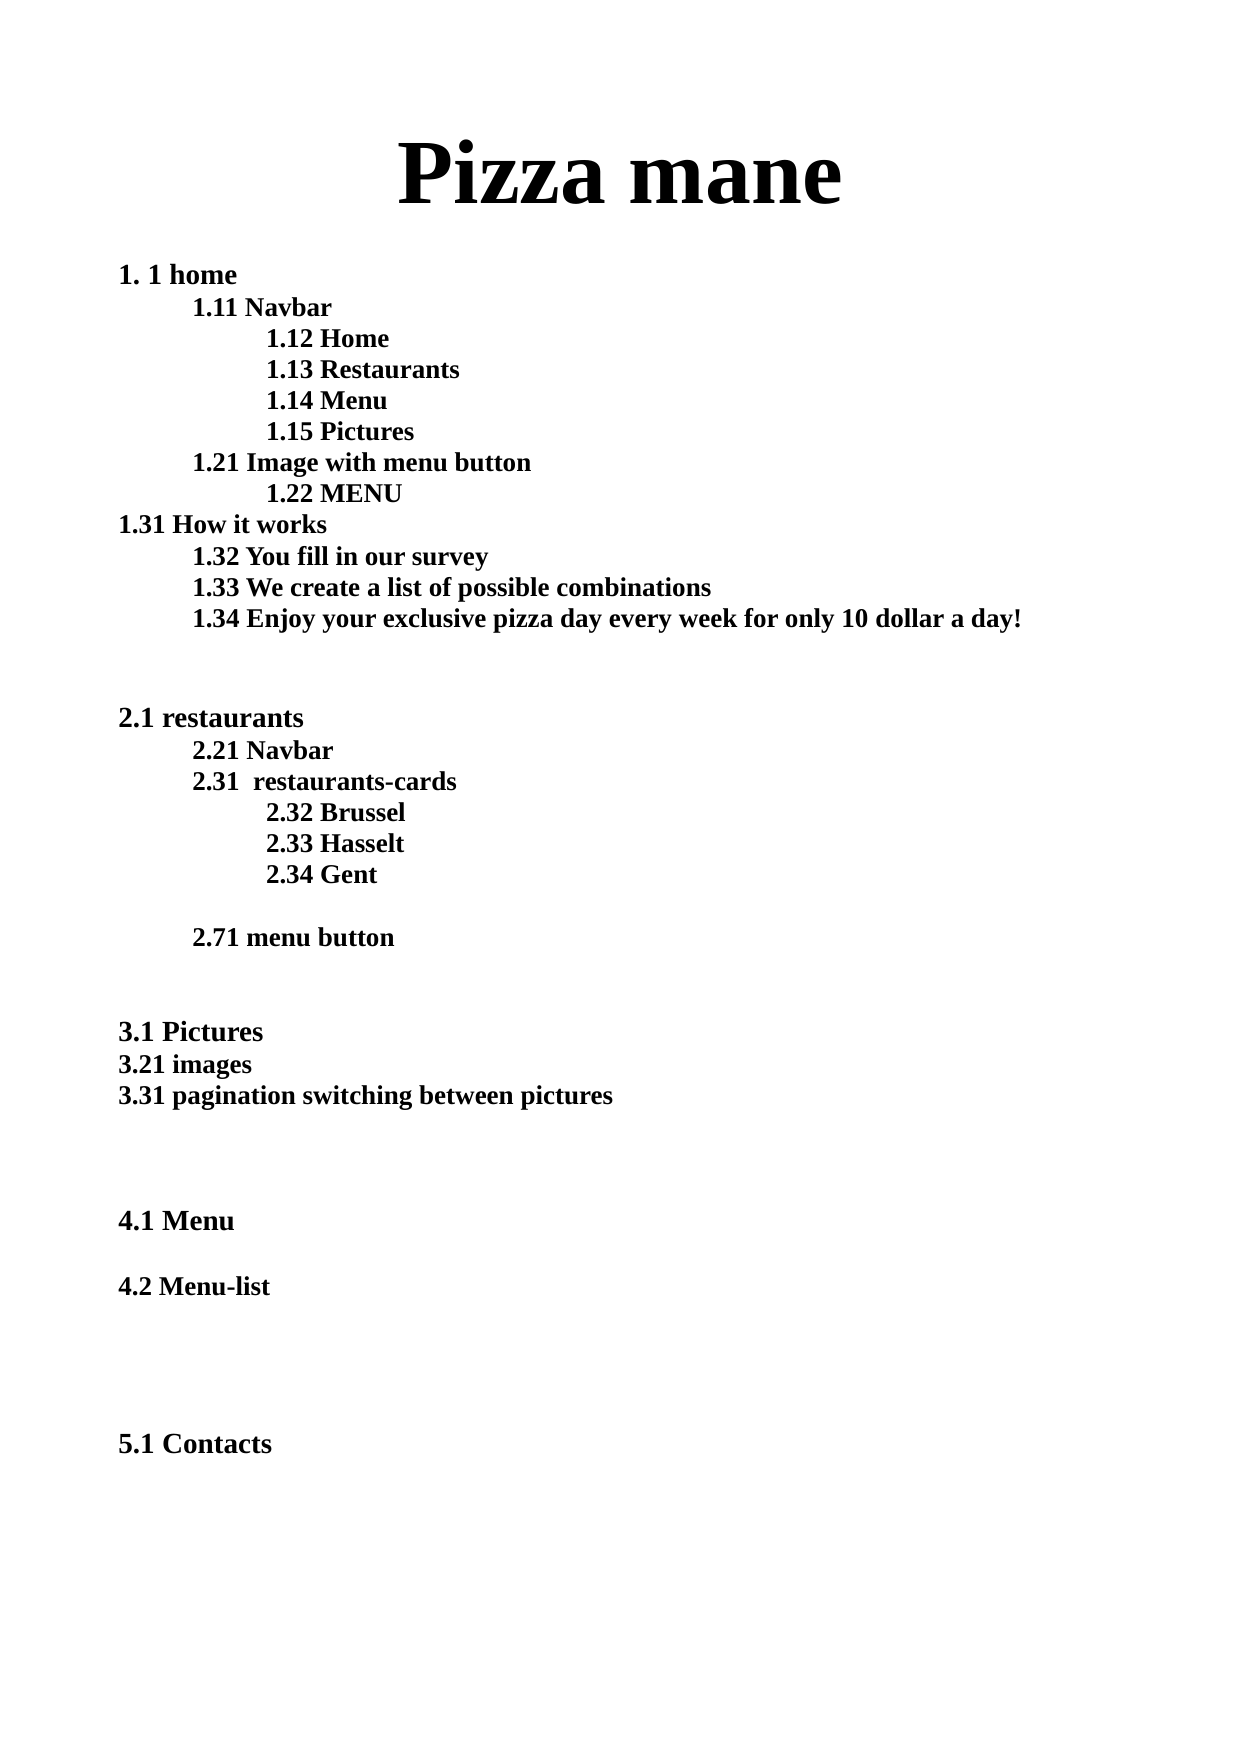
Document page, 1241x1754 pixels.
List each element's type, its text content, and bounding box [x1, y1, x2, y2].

text 1.11 Navbar [118, 291, 1122, 322]
text 1.31 How it works [118, 509, 1122, 540]
text 2.21 Navbar [118, 734, 1122, 765]
text 2.31 restaurants-cards [118, 765, 1122, 796]
text 1.14 Menu [118, 384, 1122, 415]
text 1.15 Pictures [118, 415, 1122, 446]
text 5.1 Contacts [118, 1426, 1122, 1460]
text 1. 1 home [118, 257, 1122, 291]
text 1.22 MENU [118, 477, 1122, 509]
text 2.71 menu button [118, 921, 1122, 952]
text 3.31 pagination switching between pictures [118, 1079, 1122, 1110]
text 4.2 Menu-list [118, 1271, 1122, 1302]
text Pizza mane [118, 118, 1122, 223]
text 1.32 You fill in our survey [118, 540, 1122, 571]
text 1.13 Restaurants [118, 353, 1122, 384]
text 1.33 We create a list of possible combinations [118, 571, 1122, 602]
text 2.34 Gent [118, 858, 1122, 889]
text 3.1 Pictures [118, 1014, 1122, 1048]
text 1.21 Image with menu button [118, 446, 1122, 477]
text 2.32 Brussel [118, 796, 1122, 827]
text 4.1 Menu [118, 1203, 1122, 1237]
text 2.33 Hasselt [118, 827, 1122, 858]
text 1.34 Enjoy your exclusive pizza day every week for only 10 dollar a day! [118, 602, 1122, 633]
text 1.12 Home [118, 322, 1122, 353]
text 3.21 images [118, 1048, 1122, 1079]
text 2.1 restaurants [118, 700, 1122, 734]
